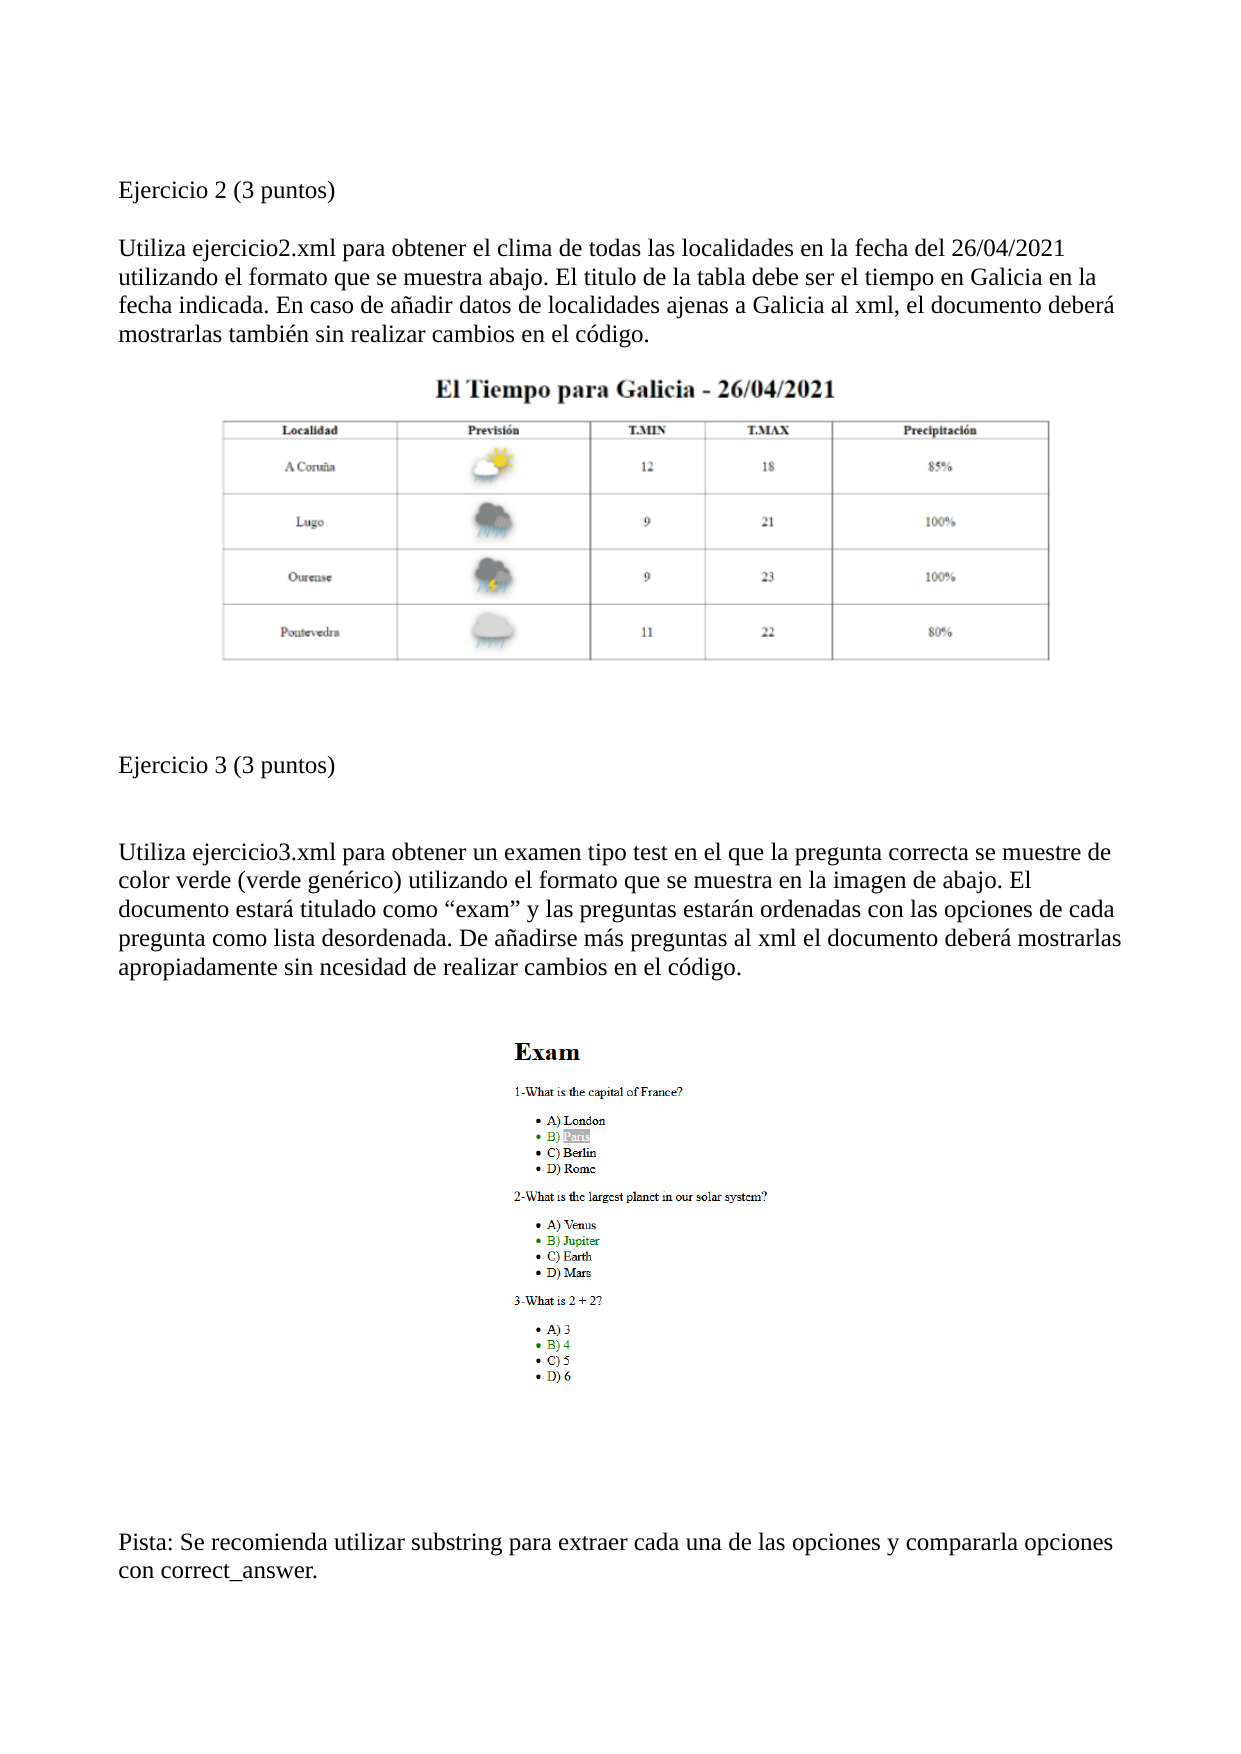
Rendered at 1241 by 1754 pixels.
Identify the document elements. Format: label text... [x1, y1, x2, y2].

picture [504, 1031, 783, 1394]
text Ejercicio 3 (3 puntos) [118, 751, 1122, 779]
text Utiliza ejercicio2.xml para obtener el clima de todas las localidades en la fecha del 26/04/2021 utilizando el formato que se muestra abajo. El titulo de la tabla debe ser el tiempo en Galicia en la fecha indicada. En caso de añadir datos de localidades ajenas a Galicia al xml, el documento deberá mostrarlas también sin realizar cambios en el código. [118, 233, 1122, 348]
picture [216, 367, 1076, 685]
text Pista: Se recomienda utilizar substring para extraer cada una de las opciones y compararla opciones con correct_answer. [118, 1527, 1122, 1584]
text Utiliza ejercicio3.xml para obtener un examen tipo test en el que la pregunta correcta se muestre de color verde (verde genérico) utilizando el formato que se muestra en la imagen de abajo. El documento estará titulado como “exam” y las preguntas estarán ordenadas con las opciones de cada pregunta como lista desordenada. De añadirse más preguntas al xml el documento deberá mostrarlas apropiadamente sin ncesidad de realizar cambios en el código. [118, 837, 1122, 981]
text Ejercicio 2 (3 puntos) [118, 176, 1122, 204]
